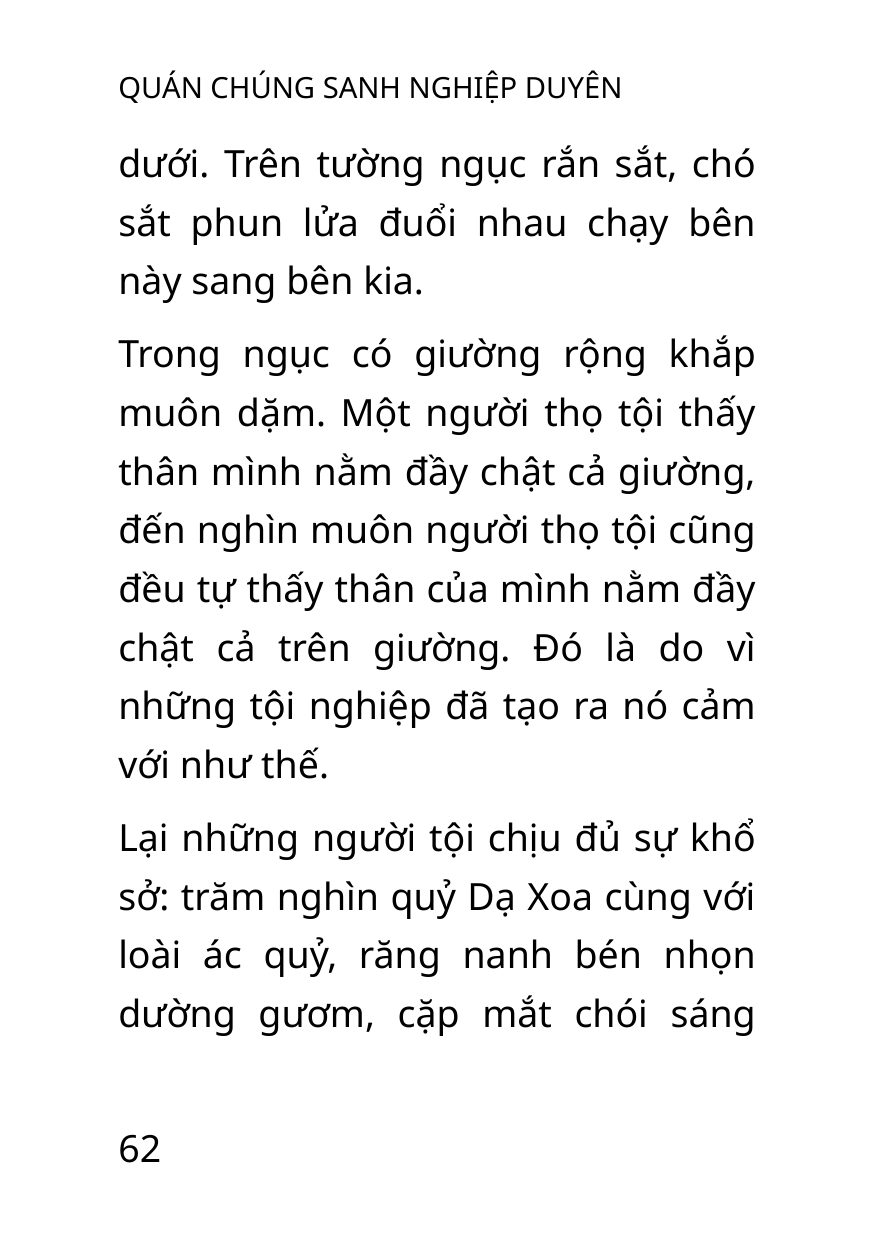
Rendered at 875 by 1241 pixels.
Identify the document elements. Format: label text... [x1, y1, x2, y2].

text dưới. Trên tường ngục rắn sắt, chó sắt phun lửa đuổi nhau chạy bên này sang bên kia. [118, 137, 756, 306]
text Trong ngục có giường rộng khắp muôn dặm. Một người thọ tội thấy thân mình nằm đầy chật cả giường, đến nghìn muôn người thọ tội cũng đều tự thấy thân của mình nằm đầy chật cả trên giường. Đó là do vì những tội nghiệp đã tạo ra nó cảm với như thế. [118, 328, 756, 789]
text Lại những người tội chịu đủ sự khổ sở: trăm nghìn quỷ Dạ Xoa cùng với loài ác quỷ, răng nanh bén nhọn dường gươm, cặp mắt chói sáng [118, 811, 756, 1038]
